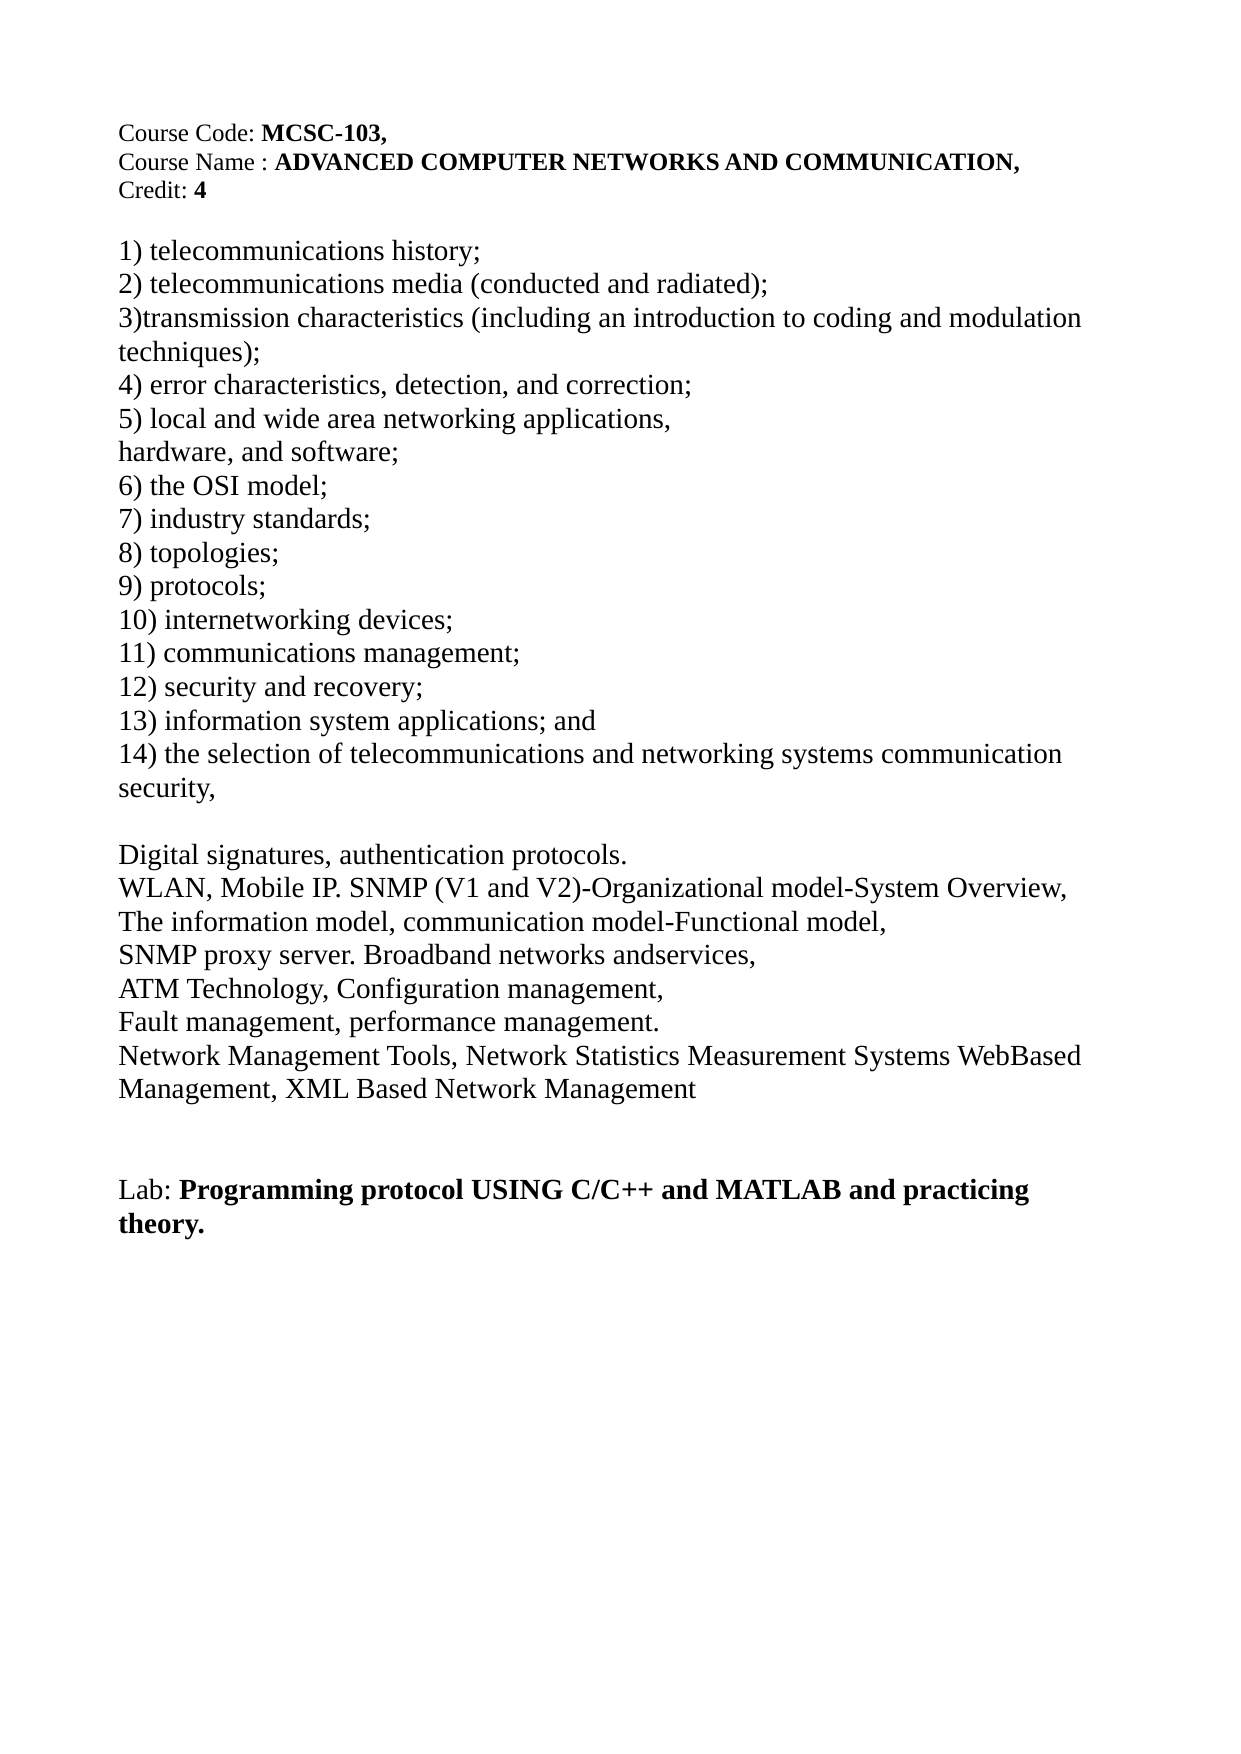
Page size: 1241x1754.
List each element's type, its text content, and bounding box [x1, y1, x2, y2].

text Fault management, performance management. [118, 1004, 1122, 1038]
text 2) telecommunications media (conducted and radiated); [118, 267, 1122, 300]
text 9) protocols; [118, 568, 1122, 602]
text Credit: 4 [118, 176, 1122, 204]
text 7) industry standards; [118, 501, 1122, 535]
text The information model, communication model-Functional model, [118, 904, 1122, 937]
text 8) topologies; [118, 535, 1122, 568]
text SNMP proxy server. Broadband networks andservices, [118, 937, 1122, 971]
text 1) telecommunications history; [118, 233, 1122, 267]
text 3)transmission characteristics (including an introduction to coding and modulation techniques); [118, 300, 1122, 367]
text Course Name : ADVANCED COMPUTER NETWORKS AND COMMUNICATION, [118, 147, 1122, 176]
text WLAN, Mobile IP. SNMP (V1 and V2)-Organizational model-System Overview, [118, 870, 1122, 904]
text 4) error characteristics, detection, and correction; [118, 367, 1122, 401]
text Digital signatures, authentication protocols. [118, 837, 1122, 870]
text Course Code: MCSC-103, [118, 118, 1122, 147]
text Lab: Programming protocol USING C/C++ and MATLAB and practicing theory. [118, 1172, 1122, 1239]
text 12) security and recovery; [118, 669, 1122, 703]
text 10) internetworking devices; [118, 602, 1122, 636]
text 6) the OSI model; [118, 468, 1122, 501]
text 5) local and wide area networking applications, [118, 401, 1122, 434]
text 11) communications management; [118, 636, 1122, 669]
text 13) information system applications; and [118, 703, 1122, 736]
text ATM Technology, Configuration management, [118, 971, 1122, 1004]
text Network Management Tools, Network Statistics Measurement Systems WebBased Management, XML Based Network Management [118, 1038, 1122, 1105]
text hardware, and software; [118, 434, 1122, 468]
text 14) the selection of telecommunications and networking systems communication security, [118, 736, 1122, 803]
